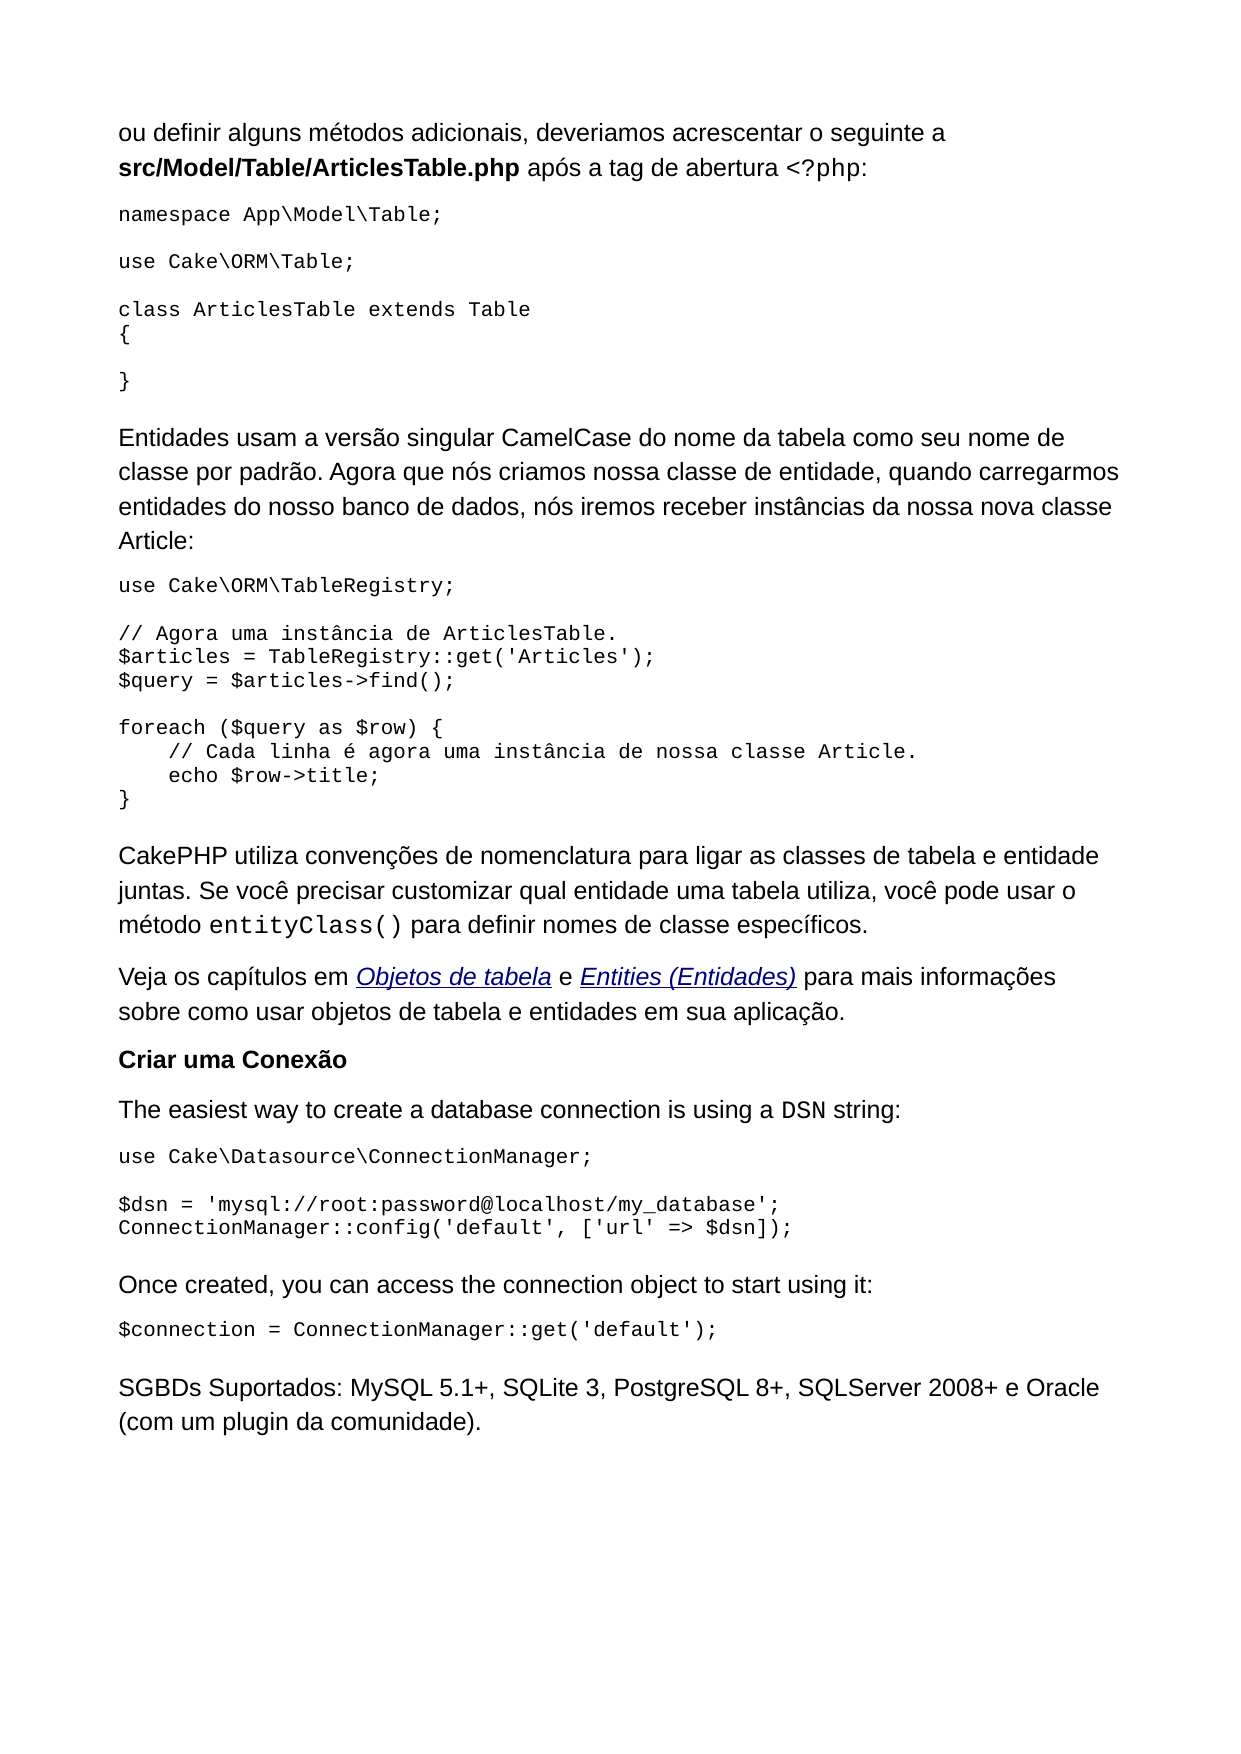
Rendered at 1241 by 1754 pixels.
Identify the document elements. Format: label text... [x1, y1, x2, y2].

text The easiest way to create a database connection is using a DSN string: [118, 1094, 1122, 1126]
text } [118, 788, 1122, 812]
text SGBDs Suportados: MySQL 5.1+, SQLite 3, PostgreSQL 8+, SQLServer 2008+ e Oracle (com um plugin da comunidade). [118, 1372, 1122, 1436]
text Once created, you can access the connection object to start using it: [118, 1270, 1122, 1299]
text echo $row->title; [118, 764, 1122, 788]
text $query = $articles->find(); [118, 670, 1122, 694]
text ConnectionManager::config('default', ['url' => $dsn]); [118, 1217, 1122, 1241]
text $dsn = 'mysql://root:password@localhost/my_database'; [118, 1193, 1122, 1217]
text // Agora uma instância de ArticlesTable. [118, 623, 1122, 646]
text use Cake\ORM\TableRegistry; [118, 575, 1122, 599]
text $connection = ConnectionManager::get('default'); [118, 1319, 1122, 1343]
text CakePHP utiliza convenções de nomenclatura para ligar as classes de tabela e entidade juntas. Se você precisar customizar qual entidade uma tabela utiliza, você pode usar o método entityClass() para definir nomes de classe específicos. [118, 841, 1122, 941]
text Criar uma Conexão [118, 1046, 1122, 1074]
text Entidades usam a versão singular CamelCase do nome da tabela como seu nome de classe por padrão. Agora que nós criamos nossa classe de entidade, quando carregarmos entidades do nosso banco de dados, nós iremos receber instâncias da nossa nova classe Article: [118, 423, 1122, 555]
text use Cake\ORM\Table; [118, 252, 1122, 275]
text // Cada linha é agora uma instância de nossa classe Article. [118, 741, 1122, 764]
text class ArticlesTable extends Table [118, 299, 1122, 322]
text namespace App\Model\Table; [118, 204, 1122, 228]
text use Cake\Datasource\ConnectionManager; [118, 1146, 1122, 1170]
text { [118, 322, 1122, 346]
text foreach ($query as $row) { [118, 717, 1122, 741]
text ou definir alguns métodos adicionais, deveriamos acrescentar o seguinte a src/Model/Table/ArticlesTable.php após a tag de abertura <?php: [118, 118, 1122, 183]
text Veja os capítulos em Objetos de tabela e Entities (Entidades) para mais informações sobre como usar objetos de tabela e entidades em sua aplicação. [118, 962, 1122, 1025]
text $articles = TableRegistry::get('Articles'); [118, 646, 1122, 670]
text } [118, 370, 1122, 393]
